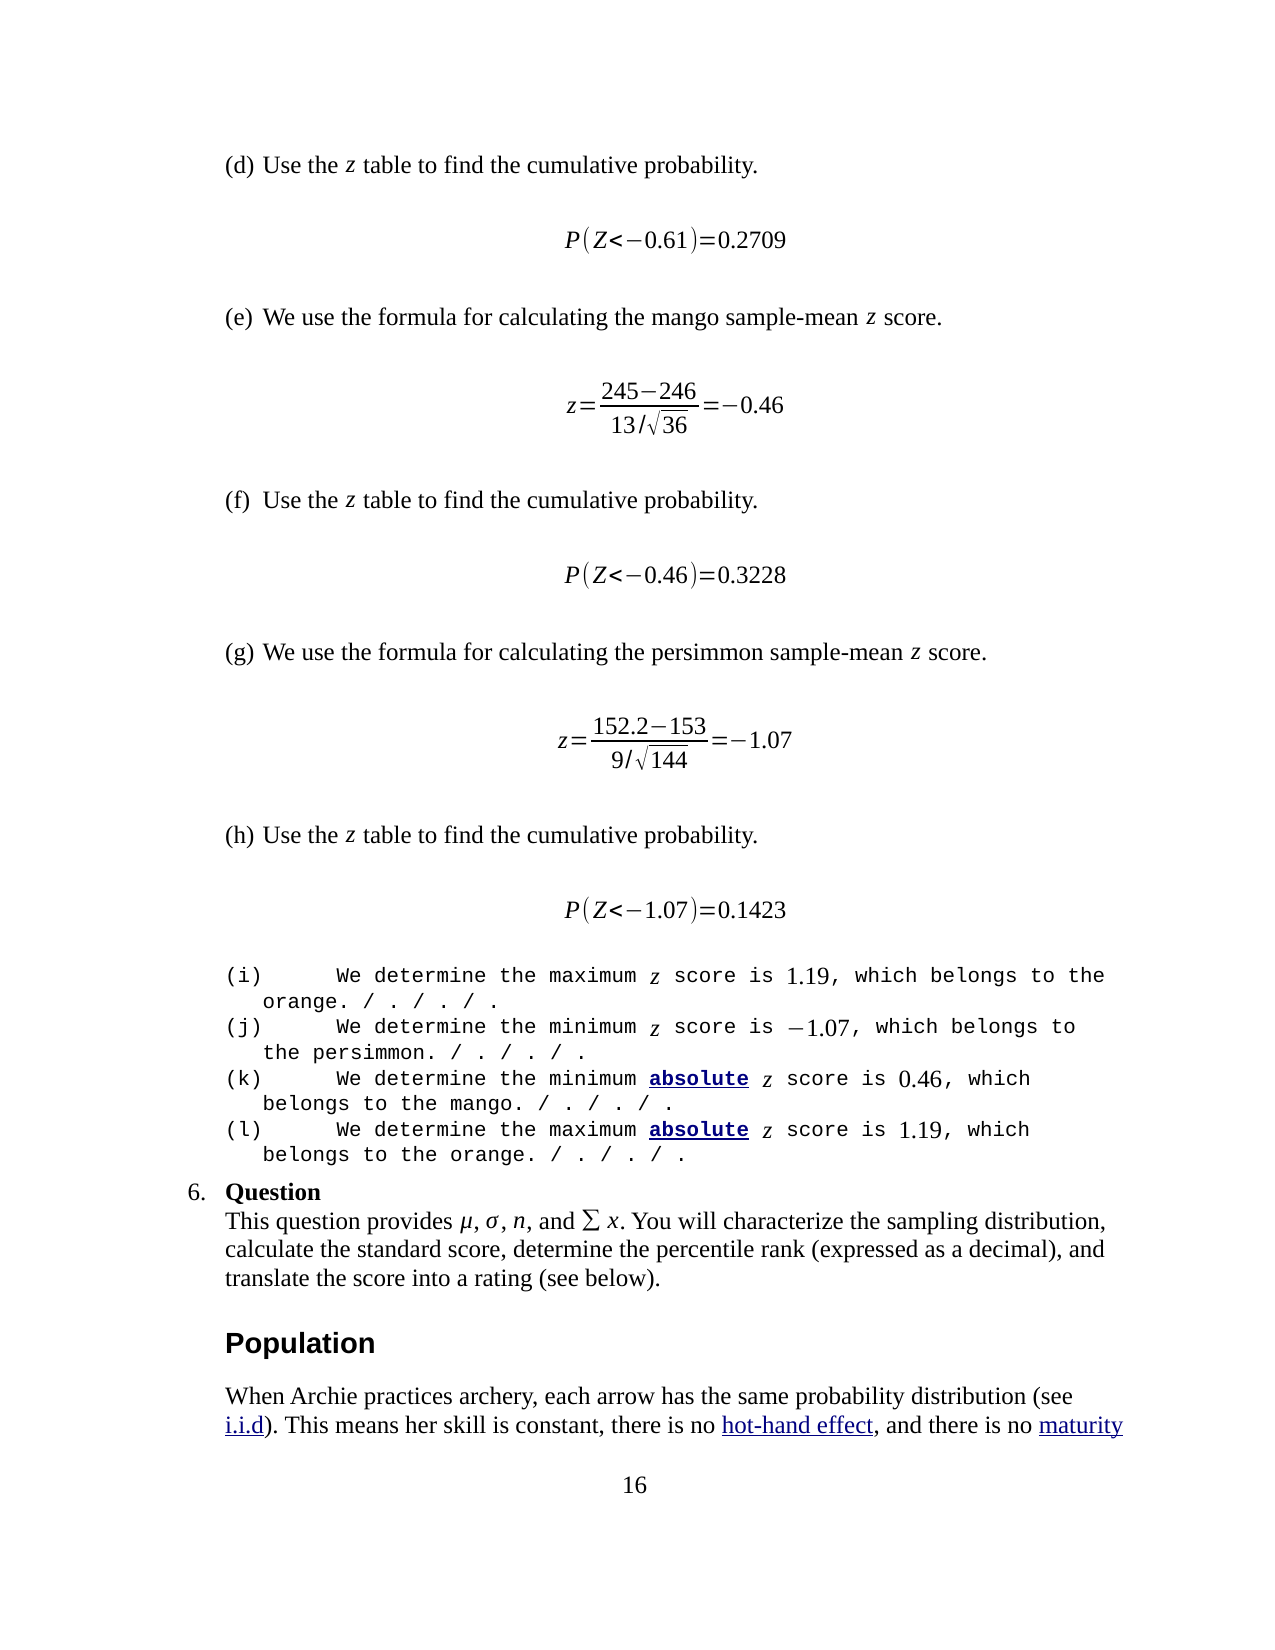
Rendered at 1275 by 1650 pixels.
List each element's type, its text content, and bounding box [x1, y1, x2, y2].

list Question This question provides , , , and . You will characterize the sampling distribution, calculate the standard score, determine the percentile rank (expressed as a decimal), and translate the score into a rating (see below). [187, 1177, 1125, 1292]
list When Archie practices archery, each arrow has the same probability distribution (see i.i.d). This means her skill is constant, there is no hot-hand effect, and there is no maturity [187, 1381, 1125, 1438]
list We determine the maximum score is , which belongs to the orange. / . / . / . [225, 963, 1125, 1014]
list Use the table to find the cumulative probability. [225, 485, 1125, 514]
list We use the formula for calculating the mango sample-mean score. [225, 302, 1125, 331]
list We use the formula for calculating the persimmon sample-mean score. [225, 637, 1125, 666]
list We determine the maximum absolute score is , which belongs to the orange. / . / . / . [225, 1117, 1125, 1168]
list We determine the minimum absolute score is , which belongs to the mango. / . / . / . [225, 1066, 1125, 1117]
subtitle Population [187, 1326, 1125, 1359]
list Use the table to find the cumulative probability. [225, 820, 1125, 849]
list We determine the minimum score is , which belongs to the persimmon. / . / . / . [225, 1014, 1125, 1066]
list Use the table to find the cumulative probability. [225, 150, 1125, 179]
